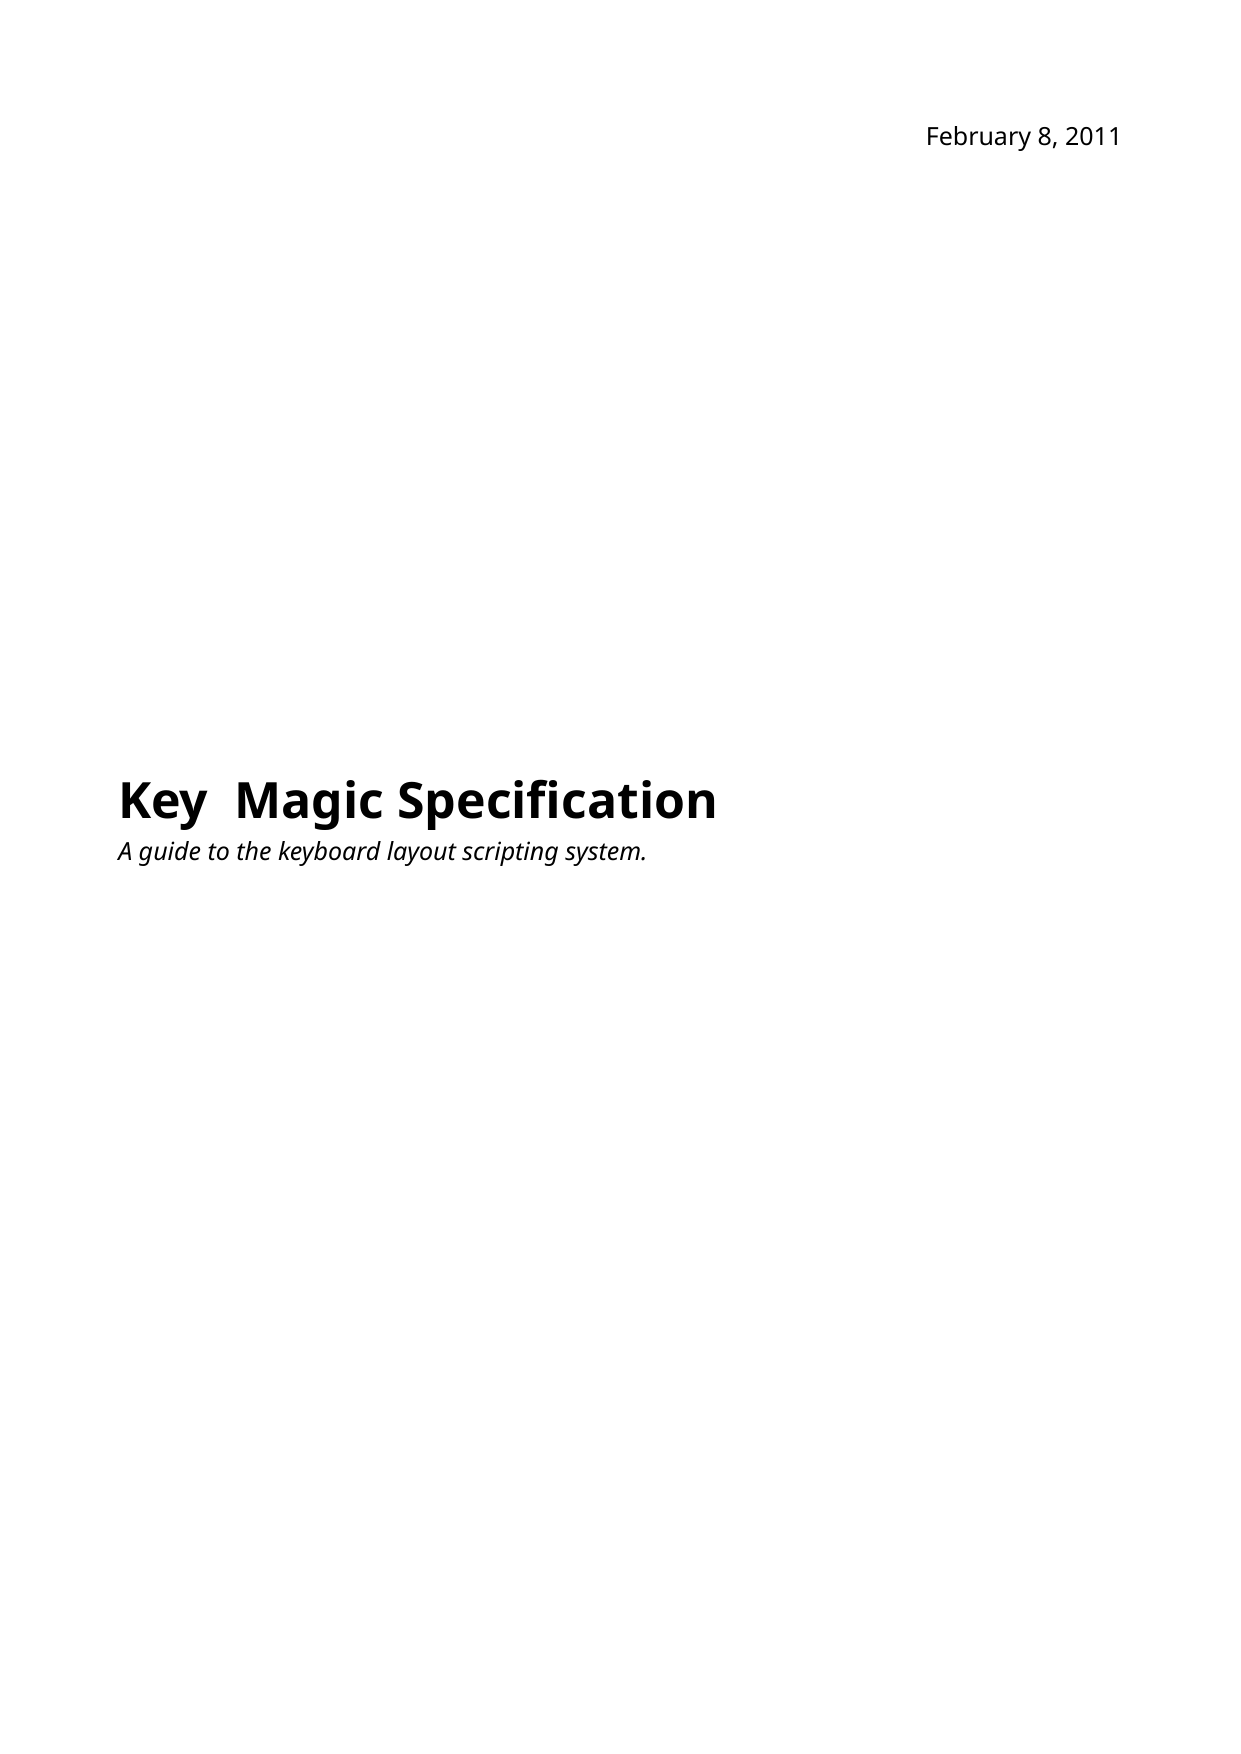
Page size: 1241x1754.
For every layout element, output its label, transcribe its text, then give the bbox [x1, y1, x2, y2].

text February 8, 2011 [118, 118, 1122, 152]
text Key Magic Specification [118, 765, 1122, 833]
text A guide to the keyboard layout scripting system. [118, 833, 1122, 867]
